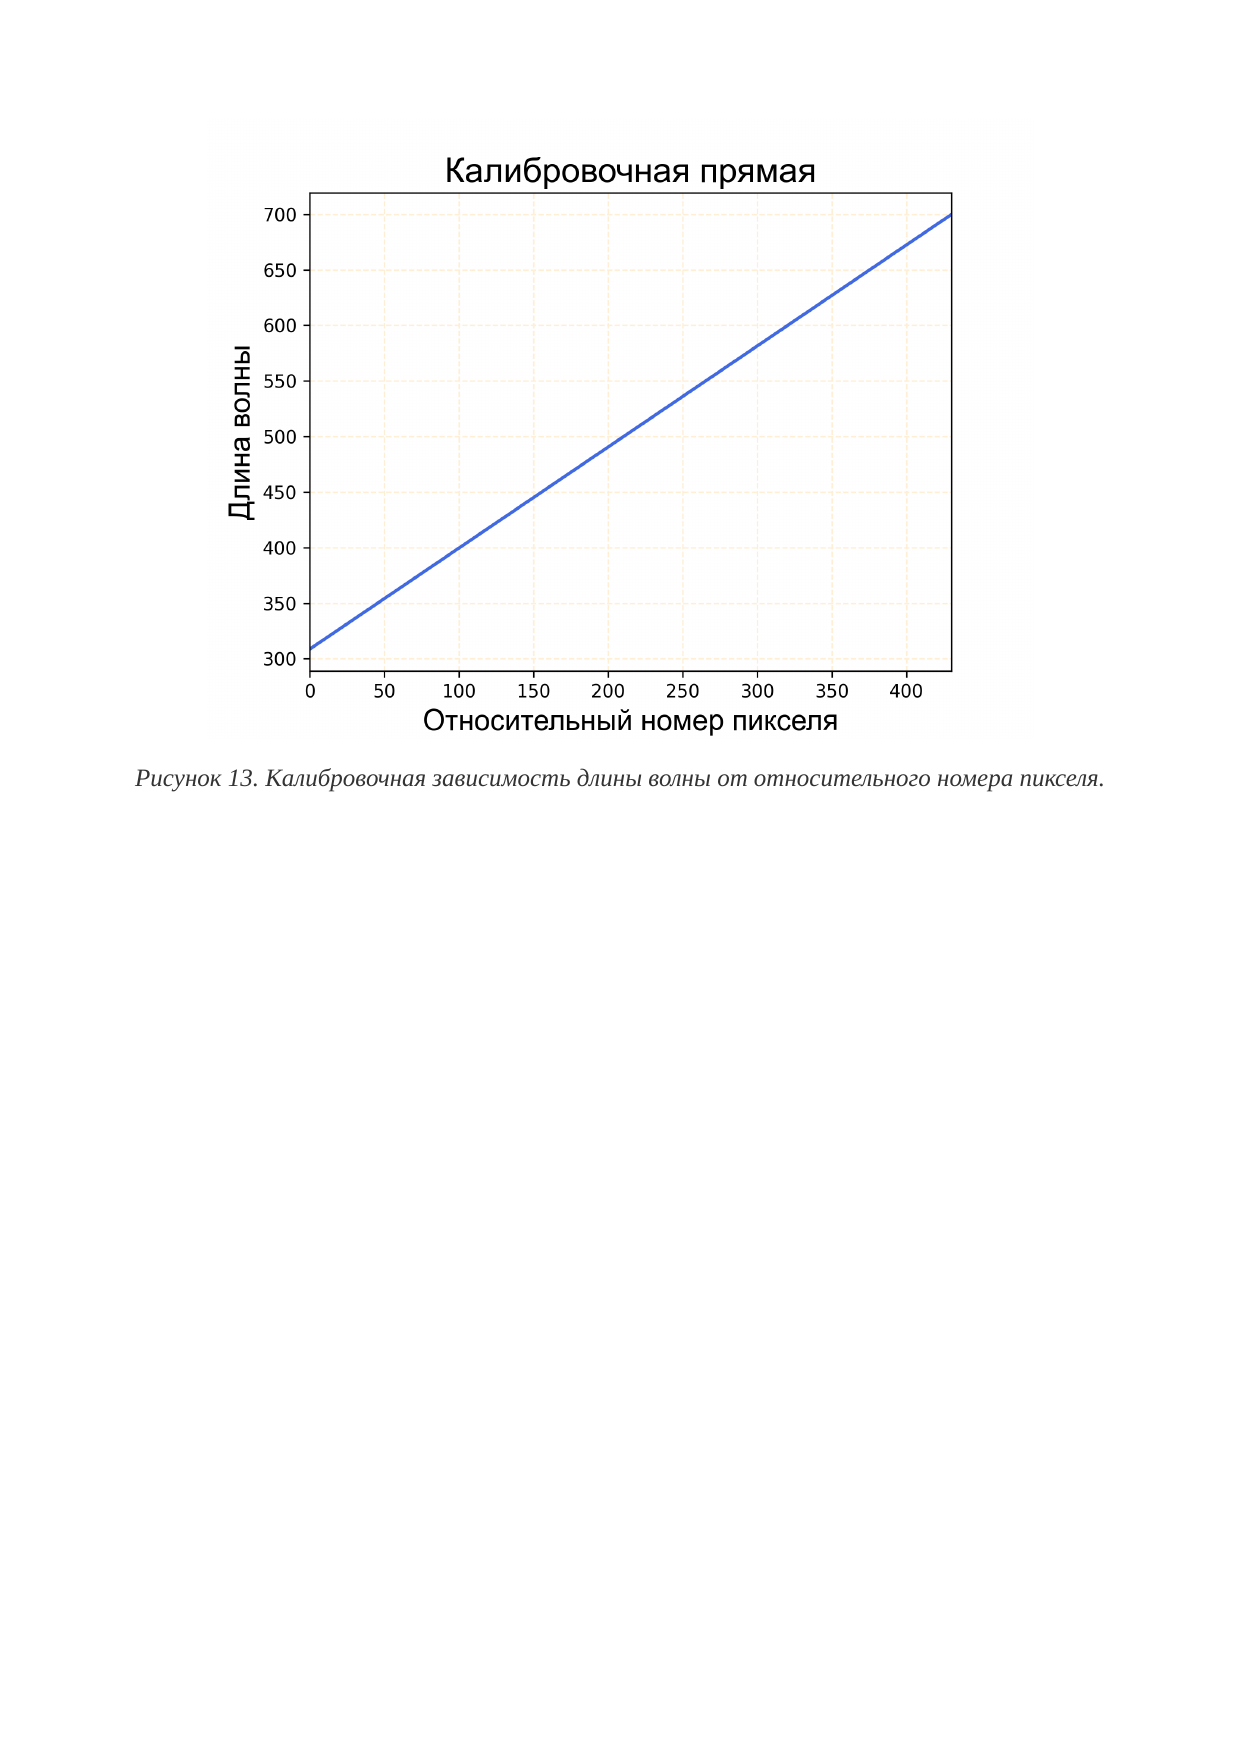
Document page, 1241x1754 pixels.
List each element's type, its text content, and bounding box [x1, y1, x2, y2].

text Рисунок 13. Калибровочная зависимость длины волны от относительного номера пикселя. [118, 763, 1122, 792]
picture [206, 118, 1034, 739]
